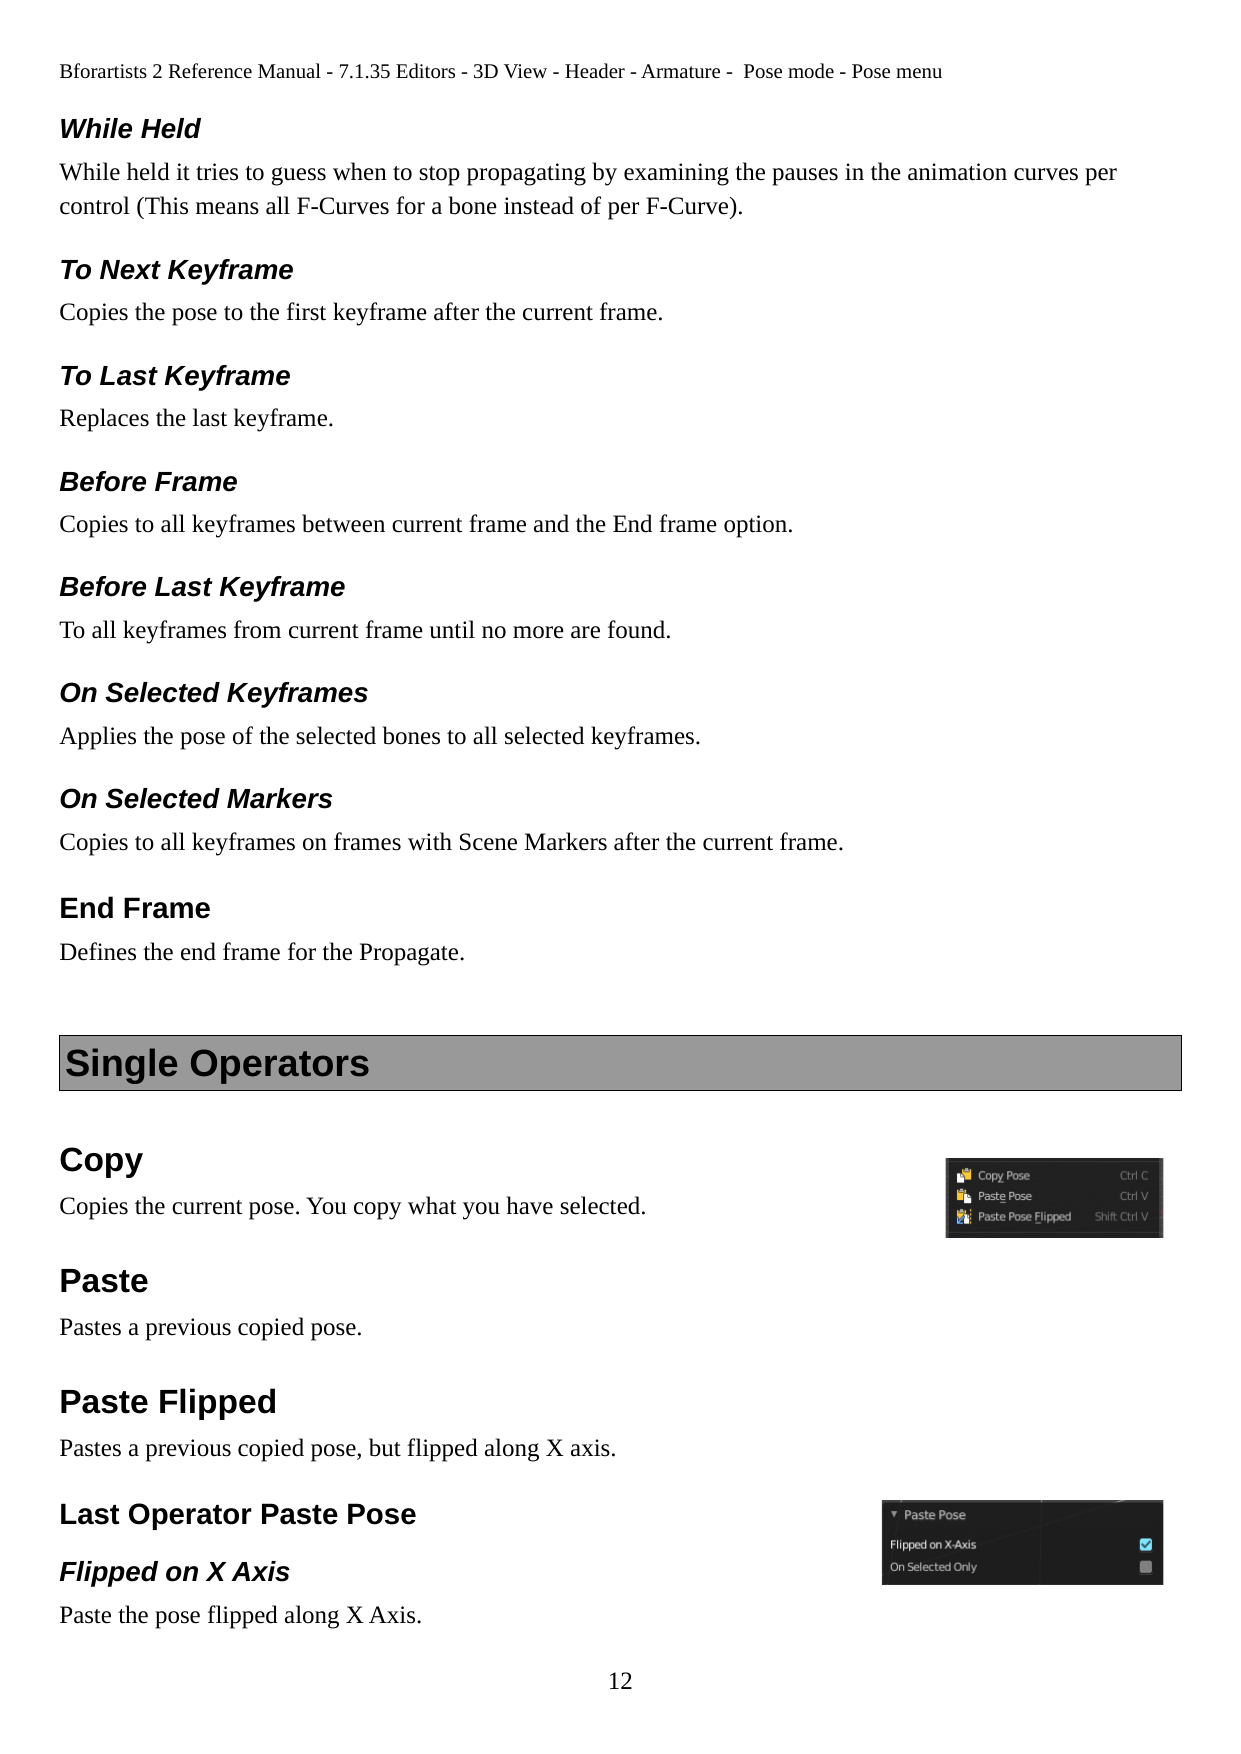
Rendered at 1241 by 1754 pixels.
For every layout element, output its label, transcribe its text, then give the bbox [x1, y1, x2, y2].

picture [945, 1158, 1164, 1238]
text Replaces the last keyframe. [59, 403, 1181, 432]
subtitle Paste [59, 1261, 1181, 1300]
text Copies the current pose. You copy what you have selected. [59, 1191, 945, 1220]
subtitle Paste Flipped [59, 1382, 1181, 1421]
text Paste the pose flipped along X Axis. [59, 1600, 1181, 1629]
subtitle Copy [59, 1140, 1181, 1179]
subtitle To Last Keyframe [59, 359, 1181, 391]
text Applies the pose of the selected bones to all selected keyframes. [59, 721, 1181, 750]
text Pastes a previous copied pose. [59, 1312, 1181, 1341]
text Copies to all keyframes between current frame and the End frame option. [59, 509, 1181, 538]
text Copies to all keyframes on frames with Scene Markers after the current frame. [59, 827, 1181, 856]
text While held it tries to guess when to stop propagating by examining the pauses in the animation curves per control (This means all F-Curves for a bone instead of per F-Curve). [59, 157, 1181, 220]
table_header Single Operators [60, 1036, 1181, 1090]
subtitle On Selected Keyframes [59, 677, 1181, 709]
text Defines the end frame for the Propagate. [59, 937, 1181, 966]
subtitle Flipped on X Axis [59, 1556, 1181, 1587]
subtitle End Frame [59, 891, 1181, 924]
text Pastes a previous copied pose, but flipped along X axis. [59, 1433, 1181, 1462]
subtitle On Selected Markers [59, 783, 1181, 814]
text Copies the pose to the first keyframe after the current frame. [59, 297, 1181, 326]
subtitle Before Last Keyframe [59, 571, 1181, 603]
subtitle To Next Keyframe [59, 253, 1181, 285]
subtitle While Held [59, 113, 1181, 144]
text To all keyframes from current frame until no more are found. [59, 615, 1181, 644]
subtitle Last Operator Paste Pose [59, 1497, 1181, 1531]
picture [881, 1500, 1164, 1585]
subtitle Before Frame [59, 465, 1181, 497]
